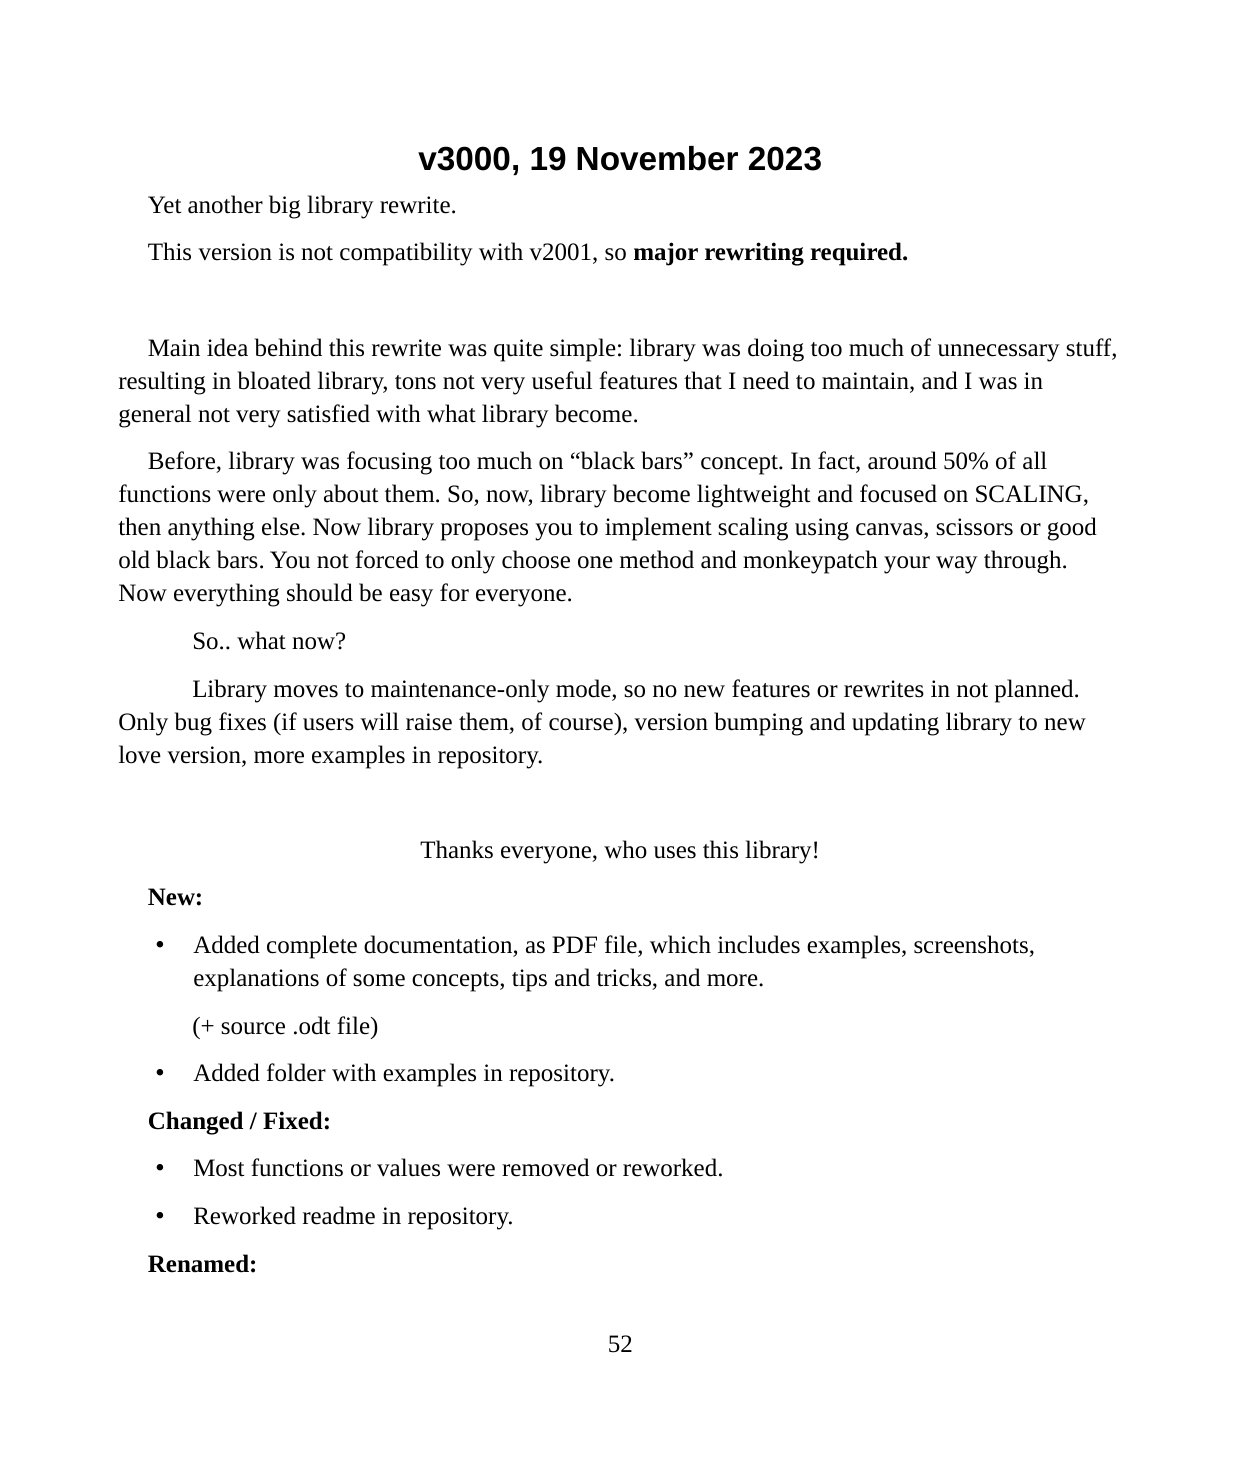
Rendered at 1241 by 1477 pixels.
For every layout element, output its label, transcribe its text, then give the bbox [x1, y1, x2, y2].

text Main idea behind this rewrite was quite simple: library was doing too much of unnecessary stuff, resulting in bloated library, tons not very useful features that I need to maintain, and I was in general not very satisfied with what library become. [118, 333, 1122, 427]
list Reworked readme in repository. [156, 1201, 1122, 1230]
text Library moves to maintenance-only mode, so no new features or rewrites in not planned. Only bug fixes (if users will raise them, of course), version bumping and updating library to new love version, more examples in repository. [118, 674, 1122, 768]
text New: [118, 882, 1122, 911]
list Most functions or values were removed or reworked. [156, 1153, 1122, 1182]
list Added complete documentation, as PDF file, which includes examples, screenshots, explanations of some concepts, tips and tricks, and more. [156, 930, 1122, 992]
list Added folder with examples in repository. [156, 1058, 1122, 1087]
text (+ source .odt file) [118, 1011, 1122, 1039]
text So.. what now? [118, 626, 1122, 655]
text This version is not compatibility with v2001, so major rewriting required. [118, 237, 1122, 266]
text Yet another big library rewrite. [118, 190, 1122, 219]
subtitle v3000, 19 November 2023 [118, 139, 1122, 177]
text Thanks everyone, who uses this library! [118, 835, 1122, 864]
text Renamed: [118, 1249, 1122, 1277]
text Before, library was focusing too much on “black bars” concept. In fact, around 50% of all functions were only about them. So, now, library become lightweight and focused on SCALING, then anything else. Now library proposes you to implement scaling using canvas, scissors or good old black bars. You not forced to only choose one method and monkeypatch your way through. Now everything should be easy for everyone. [118, 446, 1122, 607]
text Changed / Fixed: [118, 1106, 1122, 1135]
